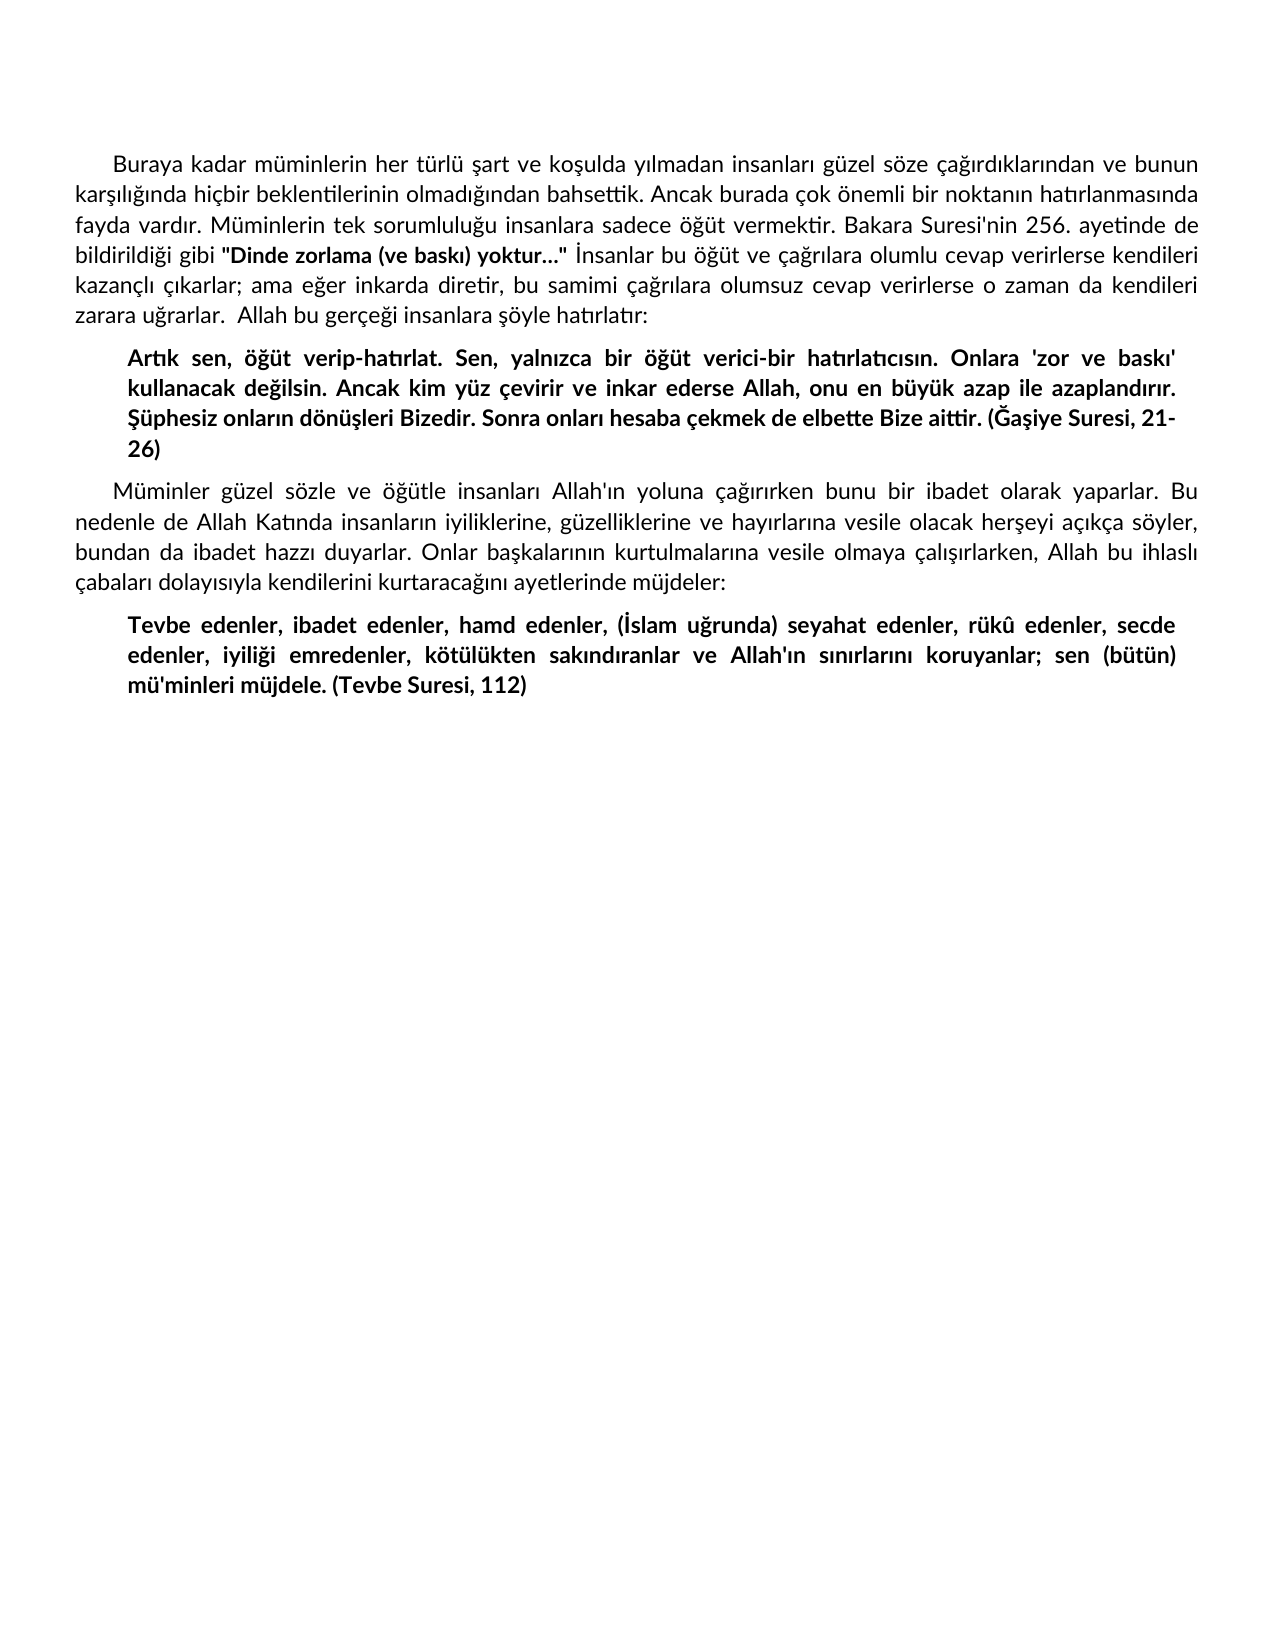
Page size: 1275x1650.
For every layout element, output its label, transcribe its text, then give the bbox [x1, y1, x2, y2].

text Buraya kadar müminlerin her türlü şart ve koşulda yılmadan insanları güzel söze çağırdıklarından ve bunun karşılığında hiçbir beklentilerinin olmadığından bahsettik. Ancak burada çok önemli bir noktanın hatırlanmasında fayda vardır. Müminlerin tek sorumluluğu insanlara sadece öğüt vermektir. Bakara Suresi'nin 256. ayetinde de bildirildiği gibi "Dinde zorlama (ve baskı) yoktur…" İnsanlar bu öğüt ve çağrılara olumlu cevap verirlerse kendileri kazançlı çıkarlar; ama eğer inkarda diretir, bu samimi çağrılara olumsuz cevap verirlerse o zaman da kendileri zarara uğrarlar. Allah bu gerçeği insanlara şöyle hatırlatır: [75, 150, 1200, 328]
text Tevbe edenler, ibadet edenler, hamd edenler, (İslam uğrunda) seyahat edenler, rükû edenler, secde edenler, iyiliği emredenler, kötülükten sakındıranlar ve Allah'ın sınırlarını koruyanlar; sen (bütün) mü'minleri müjdele. (Tevbe Suresi, 112) [127, 610, 1177, 698]
text Artık sen, öğüt verip-hatırlat. Sen, yalnızca bir öğüt verici-bir hatırlatıcısın. Onlara 'zor ve baskı' kullanacak değilsin. Ancak kim yüz çevirir ve inkar ederse Allah, onu en büyük azap ile azaplandırır. Şüphesiz onların dönüşleri Bizedir. Sonra onları hesaba çekmek de elbette Bize aittir. (Ğaşiye Suresi, 21-26) [127, 344, 1177, 462]
text Müminler güzel sözle ve öğütle insanları Allah'ın yoluna çağırırken bunu bir ibadet olarak yaparlar. Bu nedenle de Allah Katında insanların iyiliklerine, güzelliklerine ve hayırlarına vesile olacak herşeyi açıkça söyler, bundan da ibadet hazzı duyarlar. Onlar başkalarının kurtulmalarına vesile olmaya çalışırlarken, Allah bu ihlaslı çabaları dolayısıyla kendilerini kurtaracağını ayetlerinde müjdeler: [75, 477, 1200, 595]
